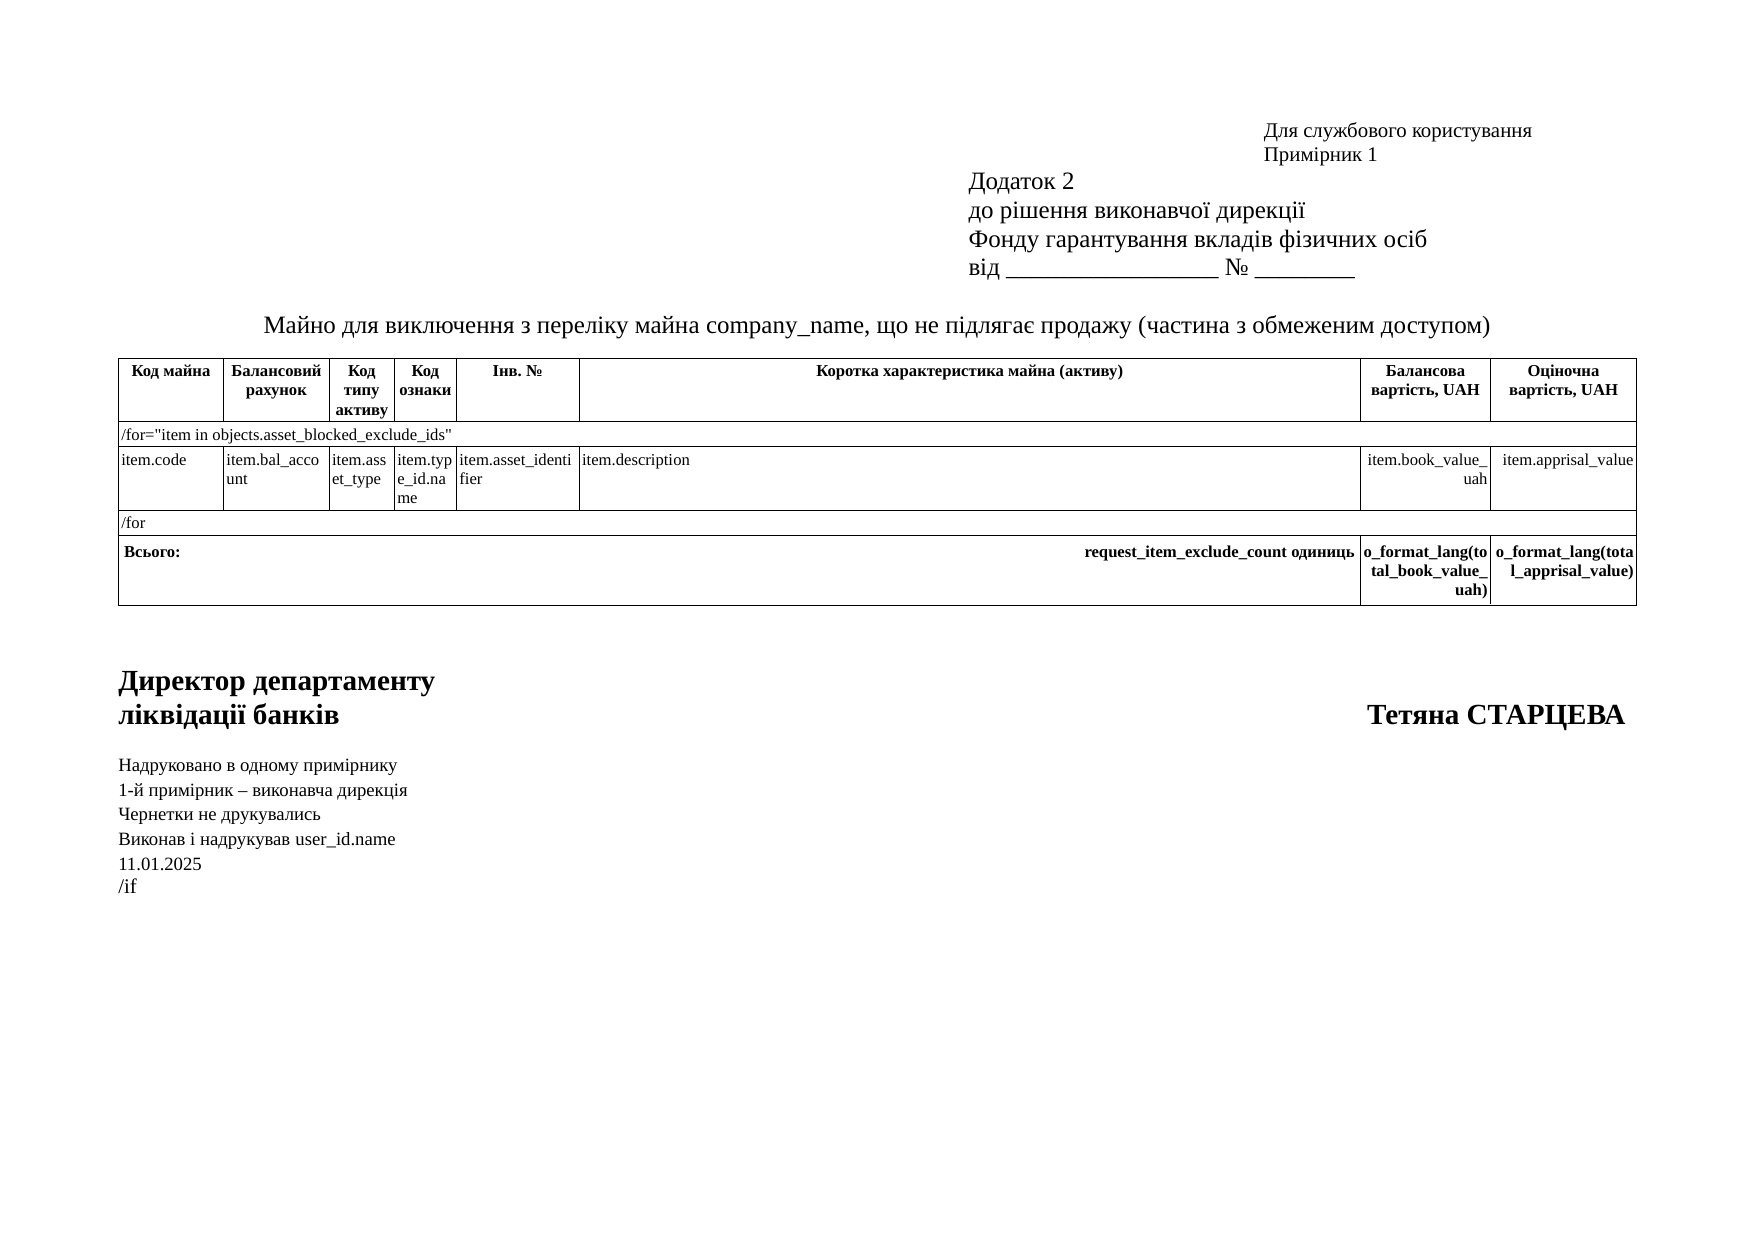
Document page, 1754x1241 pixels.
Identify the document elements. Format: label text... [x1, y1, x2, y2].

table_cell /for="item in objects.asset_blocked_exclude_ids" [119, 422, 1636, 446]
table_header Код типу активу [330, 359, 394, 421]
text Майно для виключення з переліку майна company_name, що не підлягає продажу (частина з обмеженим доступом) [118, 310, 1636, 339]
table_cell Всього: [119, 536, 739, 605]
text Виконав і надрукував user_id.name [118, 828, 1636, 849]
table_cell request_item_exclude_count одиниць [739, 536, 1360, 605]
text /if [118, 874, 1636, 898]
table_cell item.description [580, 447, 1360, 510]
table_header Код майна [119, 359, 223, 421]
text Чернетки не друкувались [118, 803, 1636, 825]
table_cell item.code [119, 447, 223, 510]
table_header Інв. № [457, 359, 579, 421]
text 11.01.2025 [118, 853, 1636, 874]
table_cell item.book_value_uah [1361, 447, 1490, 510]
table_cell item.apprisal_value [1491, 447, 1636, 510]
table_cell item.asset_identifier [457, 447, 579, 510]
table_cell item.type_id.name [395, 447, 456, 510]
table_header [118, 118, 957, 281]
table_cell o_format_lang(total_book_value_uah) [1361, 536, 1490, 605]
table_header Коротка характеристика майна (активу) [580, 359, 1360, 421]
text Надруковано в одному примірнику [118, 754, 1636, 775]
table_cell item.bal_account [224, 447, 329, 510]
table_header Оціночна вартість, UAH [1491, 359, 1636, 421]
table_header Директор департаменту ліквідації банків [118, 664, 957, 731]
table_cell /for [119, 511, 1636, 535]
table_cell item.asset_type [330, 447, 394, 510]
table_header Для службового користування Примірник 1 Додаток 2 до рішення виконавчої дирекції Фонду гарантування вкладів фізичних осіб від _________________ № ________ [957, 118, 1636, 281]
table_header Балансовий рахунок [224, 359, 329, 421]
table_header Тетяна СТАРЦЕВА [957, 664, 1636, 731]
text 1-й примірник – виконавча дирекція [118, 778, 1636, 800]
table_cell o_format_lang(total_apprisal_value) [1490, 536, 1636, 605]
table_header Балансова вартість, UAH [1361, 359, 1490, 421]
table_header Код ознаки [395, 359, 456, 421]
